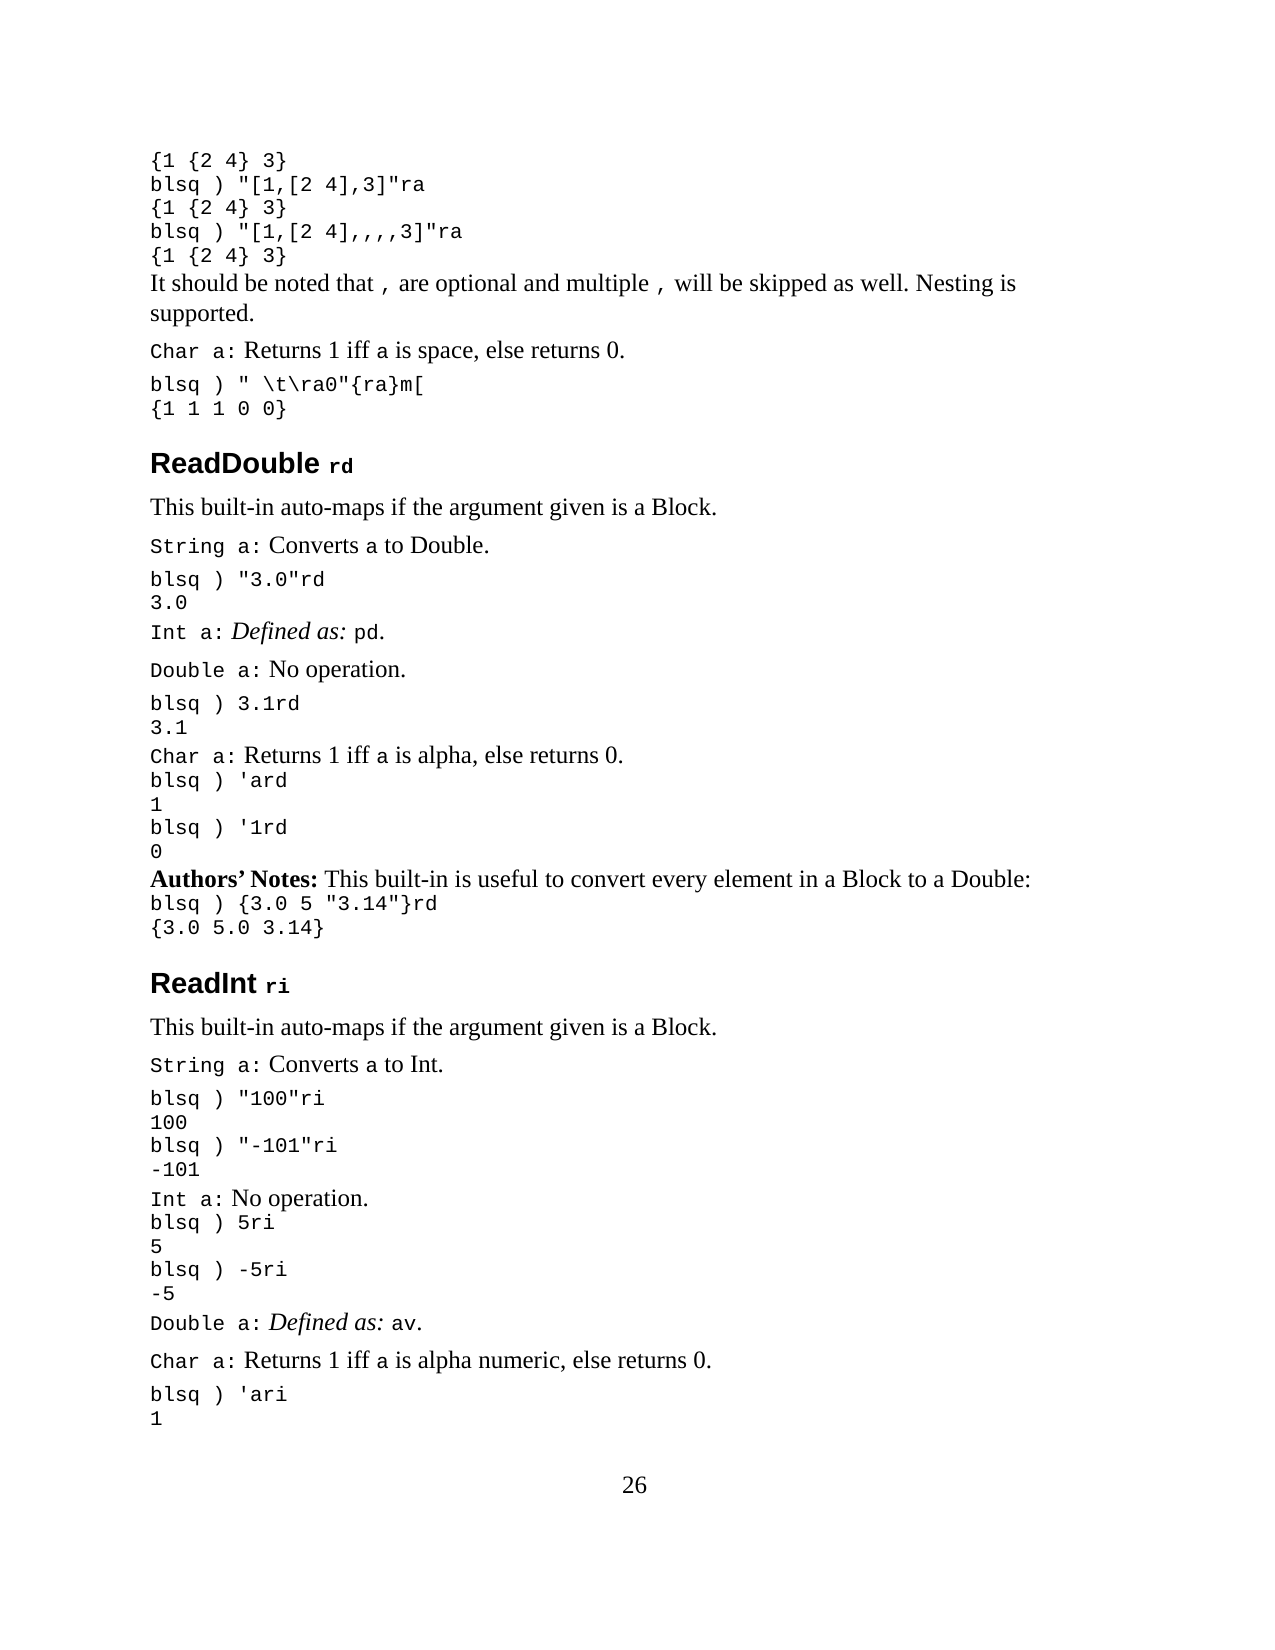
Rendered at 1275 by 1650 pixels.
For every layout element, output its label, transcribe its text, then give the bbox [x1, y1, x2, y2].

subtitle ReadDouble rd [150, 446, 1125, 480]
text blsq ) 5ri [150, 1212, 1125, 1236]
text {1 {2 4} 3} [150, 197, 1125, 221]
text blsq ) -5ri [150, 1259, 1125, 1283]
text Char a: Returns 1 iff a is alpha, else returns 0. [150, 740, 1125, 770]
text {1 {2 4} 3} [150, 244, 1125, 268]
text Double a: No operation. [150, 654, 1125, 684]
text 3.0 [150, 592, 1125, 616]
text blsq ) " \t\ra0"{ra}m[ [150, 374, 1125, 398]
text Char a: Returns 1 iff a is alpha numeric, else returns 0. [150, 1345, 1125, 1375]
text This built-in auto-maps if the argument given is a Block. [150, 1012, 1125, 1041]
text Double a: Defined as: av. [150, 1307, 1125, 1336]
text blsq ) "3.0"rd [150, 569, 1125, 592]
text -5 [150, 1283, 1125, 1307]
text blsq ) "[1,[2 4],3]"ra [150, 174, 1125, 197]
text 3.1 [150, 717, 1125, 740]
text {1 1 1 0 0} [150, 398, 1125, 421]
text blsq ) 'ari [150, 1384, 1125, 1407]
text 100 [150, 1112, 1125, 1135]
text Int a: No operation. [150, 1183, 1125, 1212]
text String a: Converts a to Double. [150, 530, 1125, 560]
text This built-in auto-maps if the argument given is a Block. [150, 492, 1125, 521]
text blsq ) {3.0 5 "3.14"}rd [150, 893, 1125, 917]
text Authors’ Notes: This built-in is useful to convert every element in a Block to a Double: [150, 864, 1125, 893]
text Char a: Returns 1 iff a is space, else returns 0. [150, 336, 1125, 365]
text {3.0 5.0 3.14} [150, 917, 1125, 941]
text It should be noted that , are optional and multiple , will be skipped as well. Nesting is supported. [150, 268, 1125, 327]
text blsq ) "100"ri [150, 1088, 1125, 1112]
text 1 [150, 1407, 1125, 1431]
text 5 [150, 1236, 1125, 1259]
text 0 [150, 841, 1125, 864]
text blsq ) "[1,[2 4],,,,3]"ra [150, 221, 1125, 244]
text {1 {2 4} 3} [150, 150, 1125, 174]
text 1 [150, 794, 1125, 817]
subtitle ReadInt ri [150, 966, 1125, 999]
text -101 [150, 1159, 1125, 1183]
text blsq ) "-101"ri [150, 1135, 1125, 1159]
text blsq ) '1rd [150, 817, 1125, 841]
text blsq ) 'ard [150, 770, 1125, 794]
text blsq ) 3.1rd [150, 693, 1125, 717]
text String a: Converts a to Int. [150, 1049, 1125, 1079]
text Int a: Defined as: pd. [150, 616, 1125, 646]
